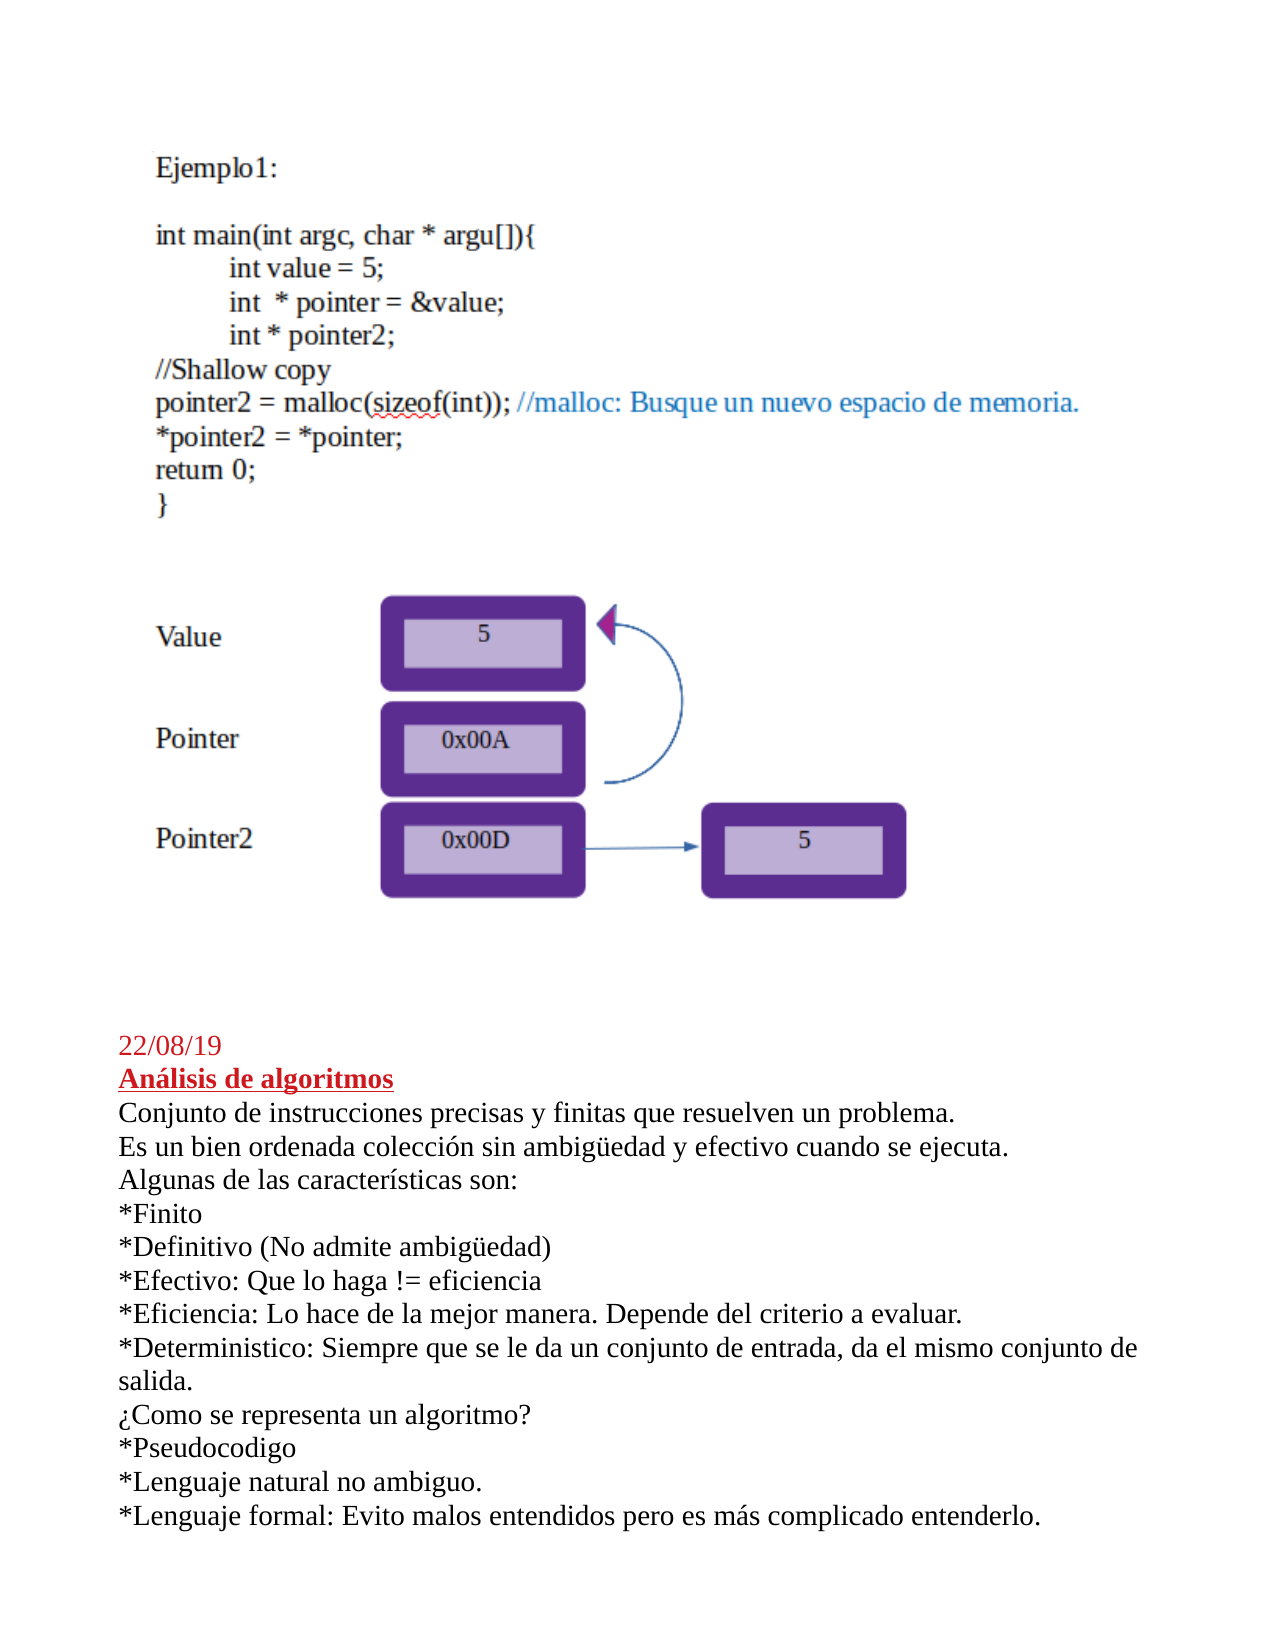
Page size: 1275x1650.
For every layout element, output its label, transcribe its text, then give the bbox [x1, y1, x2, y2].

text Conjunto de instrucciones precisas y finitas que resuelven un problema. [118, 1095, 1157, 1129]
text *Finito [118, 1196, 1157, 1229]
picture [151, 151, 1124, 961]
text Algunas de las características son: [118, 1162, 1157, 1196]
text *Lenguaje formal: Evito malos entendidos pero es más complicado entenderlo. [118, 1498, 1157, 1531]
text *Efectivo: Que lo haga != eficiencia [118, 1263, 1157, 1296]
text Análisis de algoritmos [118, 1062, 1157, 1095]
text *Deterministico: Siempre que se le da un conjunto de entrada, da el mismo conjunto de salida. [118, 1330, 1157, 1397]
text *Pseudocodigo [118, 1431, 1157, 1464]
text *Lenguaje natural no ambiguo. [118, 1464, 1157, 1498]
text 22/08/19 [118, 1028, 1157, 1062]
text Es un bien ordenada colección sin ambigüedad y efectivo cuando se ejecuta. [118, 1129, 1157, 1162]
text ¿Como se representa un algoritmo? [118, 1397, 1157, 1431]
text *Definitivo (No admite ambigüedad) [118, 1229, 1157, 1263]
text *Eficiencia: Lo hace de la mejor manera. Depende del criterio a evaluar. [118, 1296, 1157, 1330]
